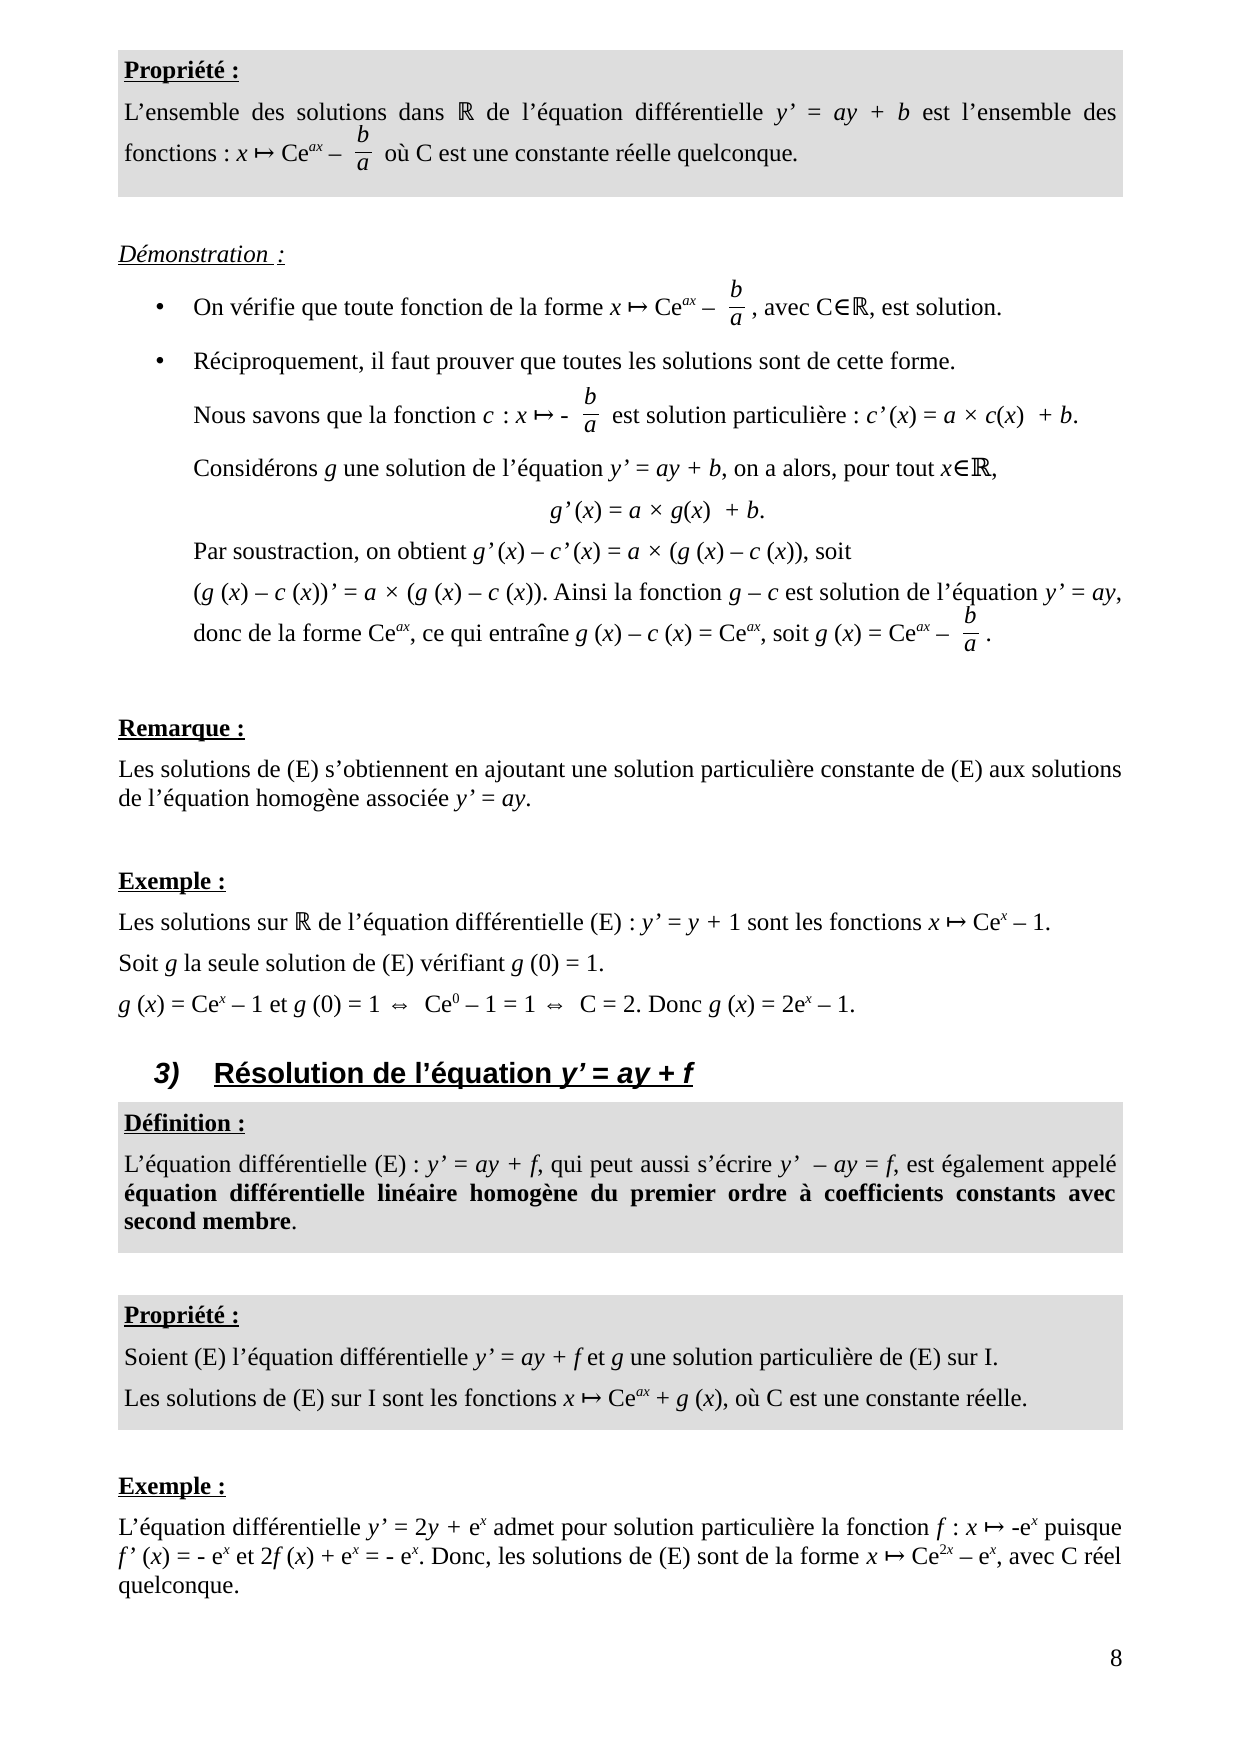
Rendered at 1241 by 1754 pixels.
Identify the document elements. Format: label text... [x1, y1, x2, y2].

list On vérifie que toute fonction de la forme x ↦ Ceax – , avec C∈ℝ, est solution. [156, 280, 1122, 333]
list Réciproquement, il faut prouver que toutes les solutions sont de cette forme. [156, 346, 1122, 375]
text Remarque : [118, 713, 1122, 742]
text Démonstration : [118, 239, 1122, 267]
text Les solutions sur ℝ de l’équation différentielle (E) : y’ = y + 1 sont les fonctions x ↦ Cex – 1. [118, 907, 1122, 936]
list (g (x) – c (x))’ = a × (g (x) – c (x)). Ainsi la fonction g – c est solution de l’équation y’ = ay, donc de la forme Ceax, ce qui entraîne g (x) – c (x) = Ceax, soit g (x) = Ceax – . [156, 577, 1122, 659]
text Les solutions de (E) s’obtiennent en ajoutant une solution particulière constante de (E) aux solutions de l’équation homogène associée y’ = ay. [118, 754, 1122, 812]
text Soit g la seule solution de (E) vérifiant g (0) = 1. [118, 948, 1122, 977]
text Exemple : [118, 866, 1122, 894]
table_header Définition : L’équation différentielle (E) : y’ = ay + f, qui peut aussi s’écrire y’ – ay = f, est également appelé équation différentielle linéaire homogène du premier ordre à coefficients constants avec second membre. [118, 1102, 1123, 1253]
list Considérons g une solution de l’équation y’ = ay + b, on a alors, pour tout x∈ℝ, [156, 453, 1122, 482]
list Par soustraction, on obtient g’ (x) – c’ (x) = a × (g (x) – c (x)), soit [156, 536, 1122, 565]
table_header Propriété : L’ensemble des solutions dans ℝ de l’équation différentielle y’ = ay + b est l’ensemble des fonctions : x ↦ Ceax – où C est une constante réelle quelconque. [118, 50, 1123, 197]
text Exemple : [118, 1471, 1122, 1500]
table_header Propriété : Soient (E) l’équation différentielle y’ = ay + f et g une solution particulière de (E) sur I. Les solutions de (E) sur I sont les fonctions x ↦ Ceax + g (x), où C est une constante réelle. [118, 1295, 1123, 1430]
list Nous savons que la fonction c : x ↦ - est solution particulière : c’ (x) = a × c(x) + b. [156, 387, 1122, 441]
text g (x) = Cex – 1 et g (0) = 1 ⇔ Ce0 – 1 = 1 ⇔ C = 2. Donc g (x) = 2ex – 1. [118, 989, 1122, 1018]
list g’ (x) = a × g(x) + b. [156, 495, 1122, 523]
text L’équation différentielle y’ = 2y + ex admet pour solution particulière la fonction f : x ↦ -ex puisque f’ (x) = - ex et 2f (x) + ex = - ex. Donc, les solutions de (E) sont de la forme x ↦ Ce2x – ex, avec C réel quelconque. [118, 1512, 1122, 1598]
subtitle Résolution de l’équation y’ = ay + f [153, 1056, 1122, 1089]
